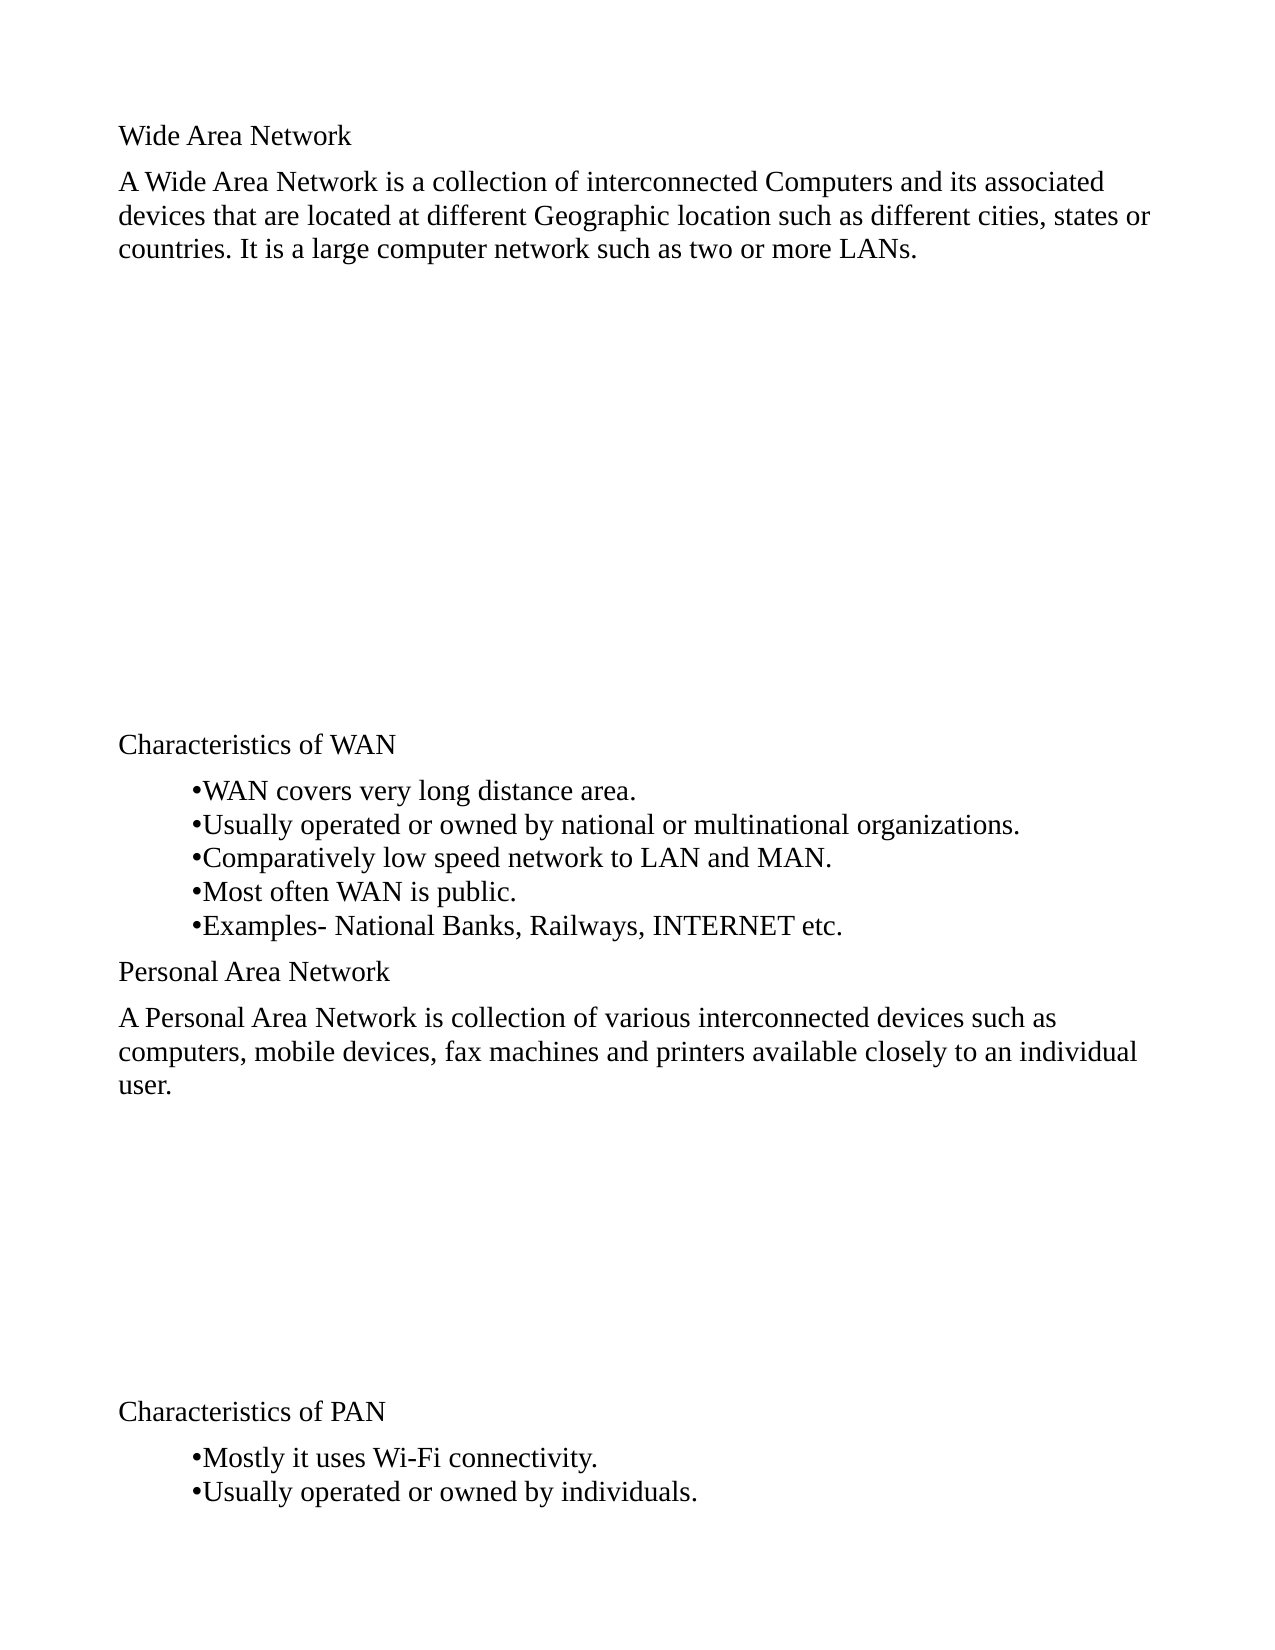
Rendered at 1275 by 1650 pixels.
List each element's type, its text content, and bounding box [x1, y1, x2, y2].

text Wide Area Network [118, 118, 1157, 152]
text Characteristics of WAN [118, 727, 1157, 761]
list WAN covers very long distance area. [118, 773, 1157, 807]
text Characteristics of PAN [118, 1394, 1157, 1428]
list Mostly it uses Wi-Fi connectivity. [118, 1441, 1157, 1474]
list Usually operated or owned by national or multinational organizations. [118, 807, 1157, 841]
list Examples- National Banks, Railways, INTERNET etc. [118, 908, 1157, 942]
text Personal Area Network [118, 954, 1157, 988]
list Most often WAN is public. [118, 874, 1157, 908]
text A Wide Area Network is a collection of interconnected Computers and its associated devices that are located at different Geographic location such as different cities, states or countries. It is a large computer network such as two or more LANs. [118, 164, 1157, 265]
list Usually operated or owned by individuals. [118, 1474, 1157, 1508]
text A Personal Area Network is collection of various interconnected devices such as computers, mobile devices, fax machines and printers available closely to an individual user. [118, 1000, 1157, 1101]
list Comparatively low speed network to LAN and MAN. [118, 841, 1157, 874]
